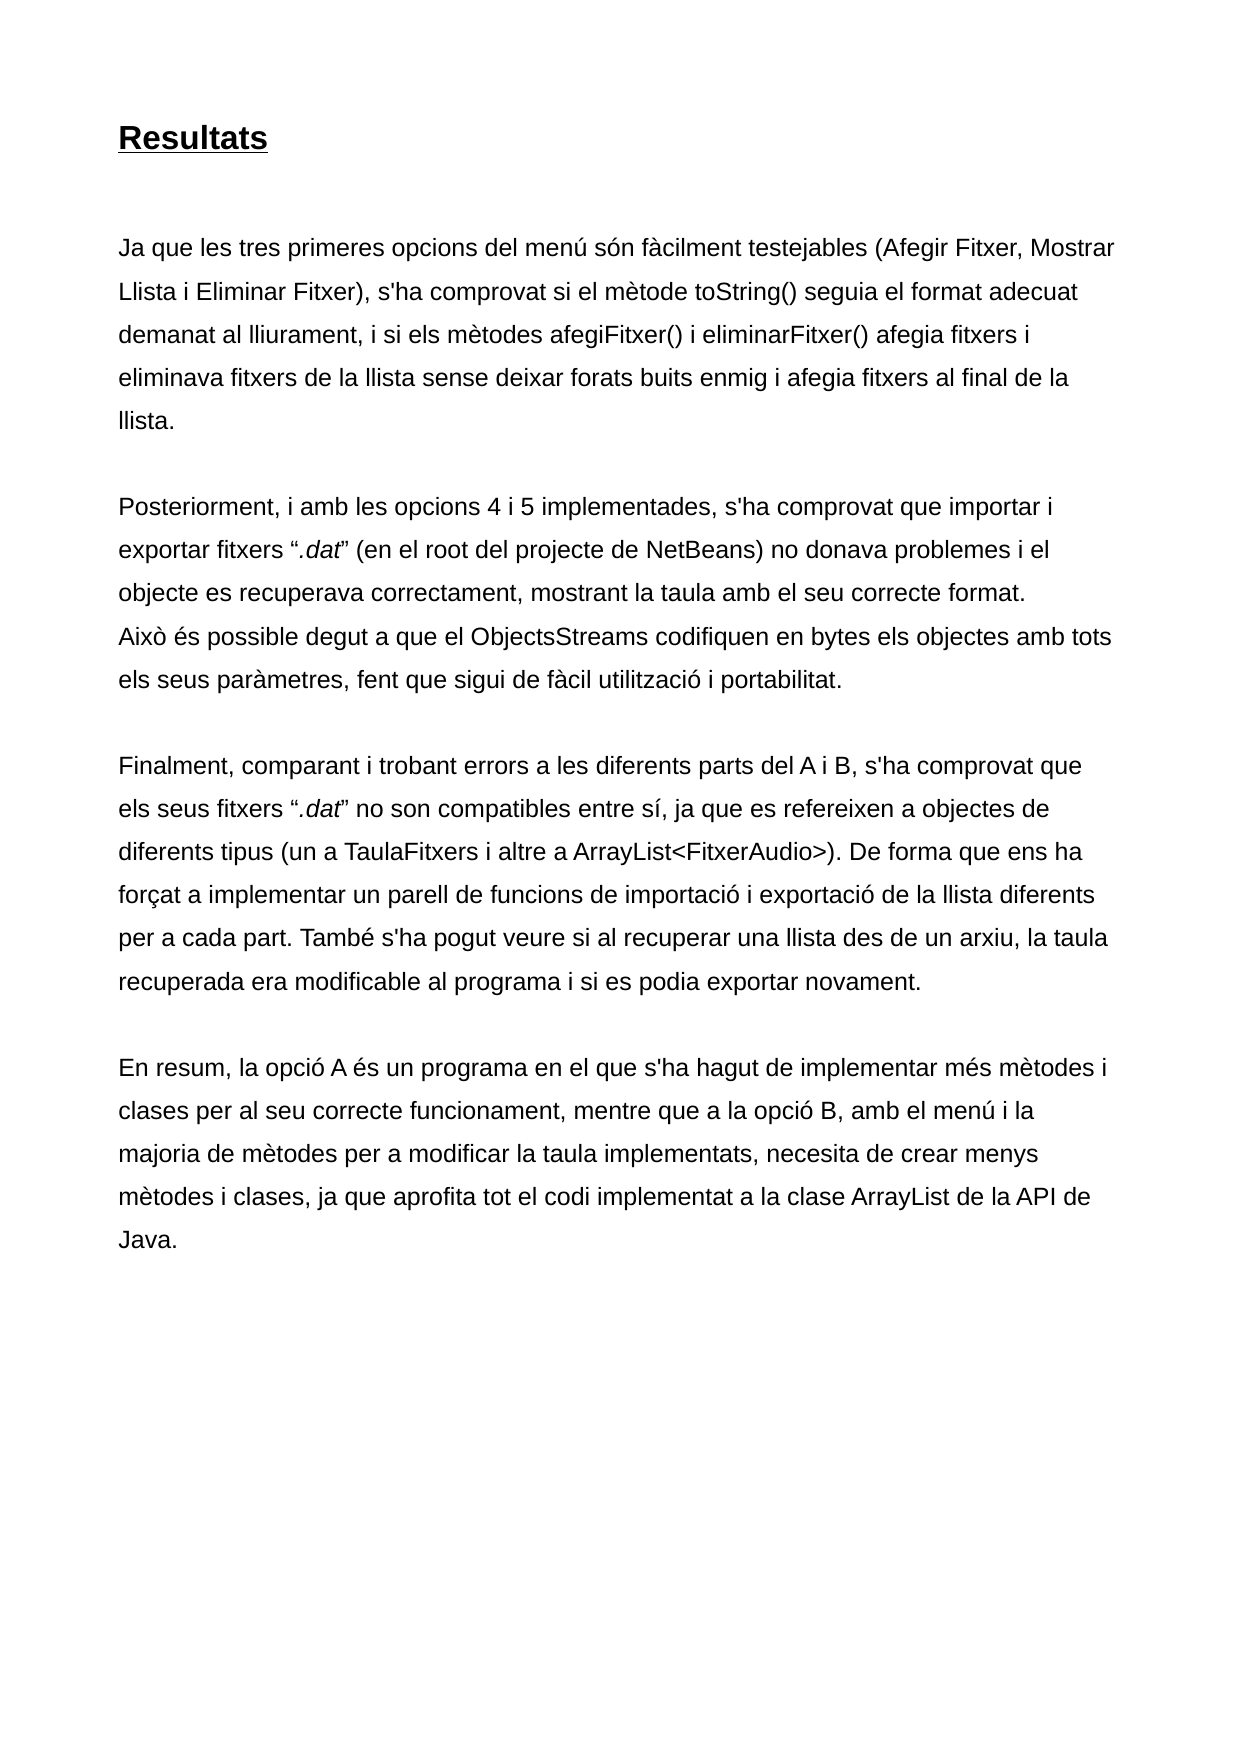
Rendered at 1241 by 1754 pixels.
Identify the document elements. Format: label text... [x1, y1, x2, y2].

text En resum, la opció A és un programa en el que s'ha hagut de implementar més mètodes i clases per al seu correcte funcionament, mentre que a la opció B, amb el menú i la majoria de mètodes per a modificar la taula implementats, necesita de crear menys mètodes i clases, ja que aprofita tot el codi implementat a la clase ArrayList de la API de Java. [118, 1053, 1122, 1254]
text Finalment, comparant i trobant errors a les diferents parts del A i B, s'ha comprovat que els seus fitxers “.dat” no son compatibles entre sí, ja que es refereixen a objectes de diferents tipus (un a TaulaFitxers i altre a ArrayList<FitxerAudio>). De forma que ens ha forçat a implementar un parell de funcions de importació i exportació de la llista diferents per a cada part. També s'ha pogut veure si al recuperar una llista des de un arxiu, la taula recuperada era modificable al programa i si es podia exportar novament. [118, 751, 1122, 995]
text Posteriorment, i amb les opcions 4 i 5 implementades, s'ha comprovat que importar i exportar fitxers “.dat” (en el root del projecte de NetBeans) no donava problemes i el objecte es recuperava correctament, mostrant la taula amb el seu correcte format. [118, 492, 1122, 607]
text Ja que les tres primeres opcions del menú són fàcilment testejables (Afegir Fitxer, Mostrar Llista i Eliminar Fitxer), s'ha comprovat si el mètode toString() seguia el format adecuat demanat al lliurament, i si els mètodes afegiFitxer() i eliminarFitxer() afegia fitxers i eliminava fitxers de la llista sense deixar forats buits enmig i afegia fitxers al final de la llista. [118, 233, 1122, 434]
text Això és possible degut a que el ObjectsStreams codifiquen en bytes els objectes amb tots els seus paràmetres, fent que sigui de fàcil utilització i portabilitat. [118, 621, 1122, 693]
text Resultats [118, 118, 1122, 157]
